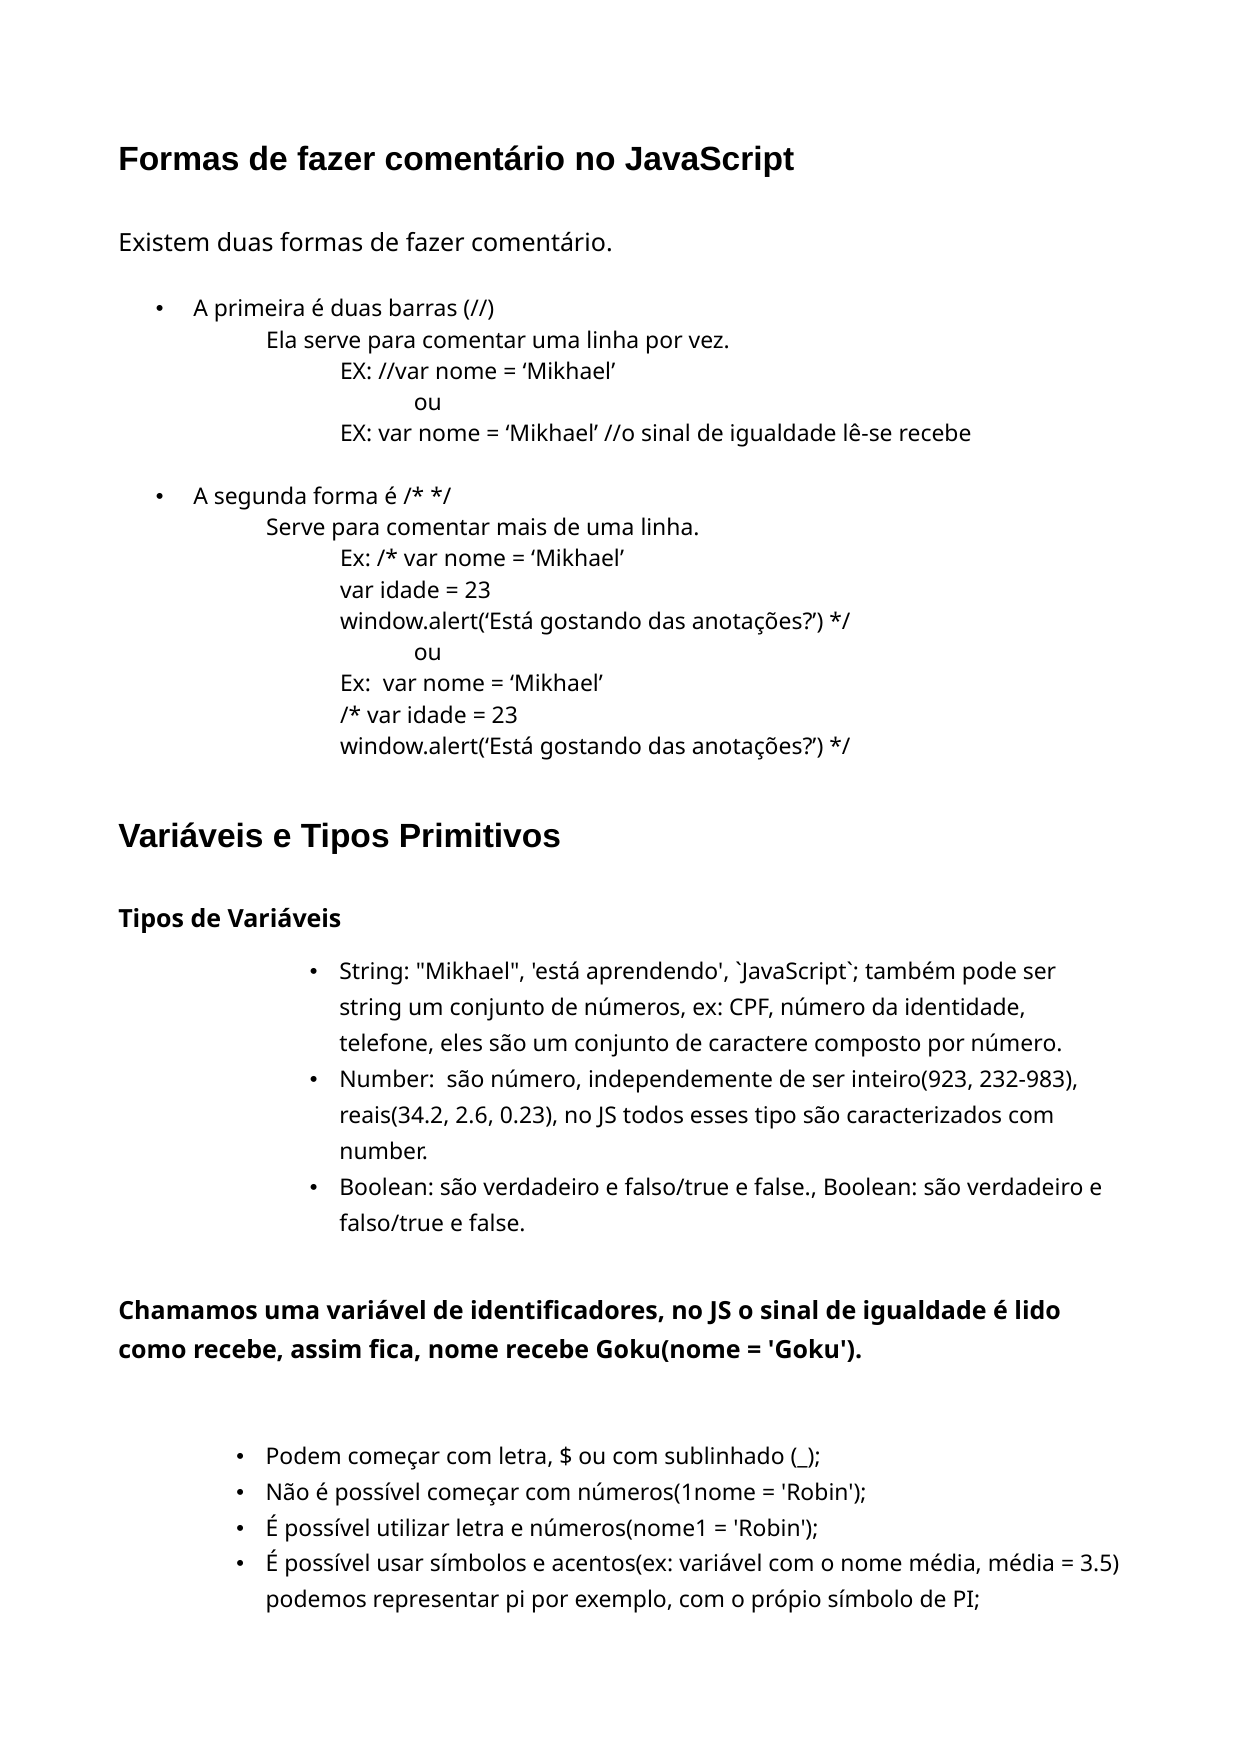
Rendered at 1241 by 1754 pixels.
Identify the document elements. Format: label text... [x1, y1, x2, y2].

text window.alert(‘Está gostando das anotações?’) */ [118, 605, 1122, 636]
text window.alert(‘Está gostando das anotações?’) */ [118, 730, 1122, 761]
list Podem começar com letra, $ ou com sublinhado (_); [236, 1439, 1122, 1471]
list Number: são número, independemente de ser inteiro(923, 232-983), reais(34.2, 2.6, 0.23), no JS todos esses tipo são caracterizados com number. [309, 1063, 1122, 1166]
text Serve para comentar mais de uma linha. [118, 511, 1122, 542]
text Ela serve para comentar uma linha por vez. [118, 323, 1122, 355]
text ou [118, 636, 1122, 667]
list String: "Mikhael", 'está aprendendo', `JavaScript`; também pode ser string um conjunto de números, ex: CPF, número da identidade, telefone, eles são um conjunto de caractere composto por número. [309, 955, 1122, 1058]
subtitle Variáveis e Tipos Primitivos [118, 816, 1122, 854]
list Boolean: são verdadeiro e falso/true e false., Boolean: são verdadeiro e falso/true e false. [309, 1171, 1122, 1238]
text /* var idade = 23 [118, 698, 1122, 730]
list É possível utilizar letra e números(nome1 = 'Robin'); [236, 1511, 1122, 1543]
text var idade = 23 [118, 573, 1122, 605]
list É possível usar símbolos e acentos(ex: variável com o nome média, média = 3.5) podemos representar pi por exemplo, com o própio símbolo de PI; [236, 1547, 1122, 1614]
list A segunda forma é /* */ [156, 480, 1122, 511]
text Ex: var nome = ‘Mikhael’ [118, 667, 1122, 698]
list A primeira é duas barras (//) [156, 292, 1122, 323]
text EX: var nome = ‘Mikhael’ //o sinal de igualdade lê-se recebe [118, 417, 1122, 448]
text ou [118, 386, 1122, 417]
list Não é possível começar com números(1nome = 'Robin'); [236, 1476, 1122, 1507]
text Existem duas formas de fazer comentário. [118, 224, 1122, 258]
text EX: //var nome = ‘Mikhael’ [118, 355, 1122, 386]
text Tipos de Variáveis [118, 901, 1122, 935]
text Chamamos uma variável de identificadores, no JS o sinal de igualdade é lido como recebe, assim fica, nome recebe Goku(nome = 'Goku'). [118, 1293, 1122, 1366]
text Ex: /* var nome = ‘Mikhael’ [118, 542, 1122, 573]
subtitle Formas de fazer comentário no JavaScript [118, 139, 1122, 178]
